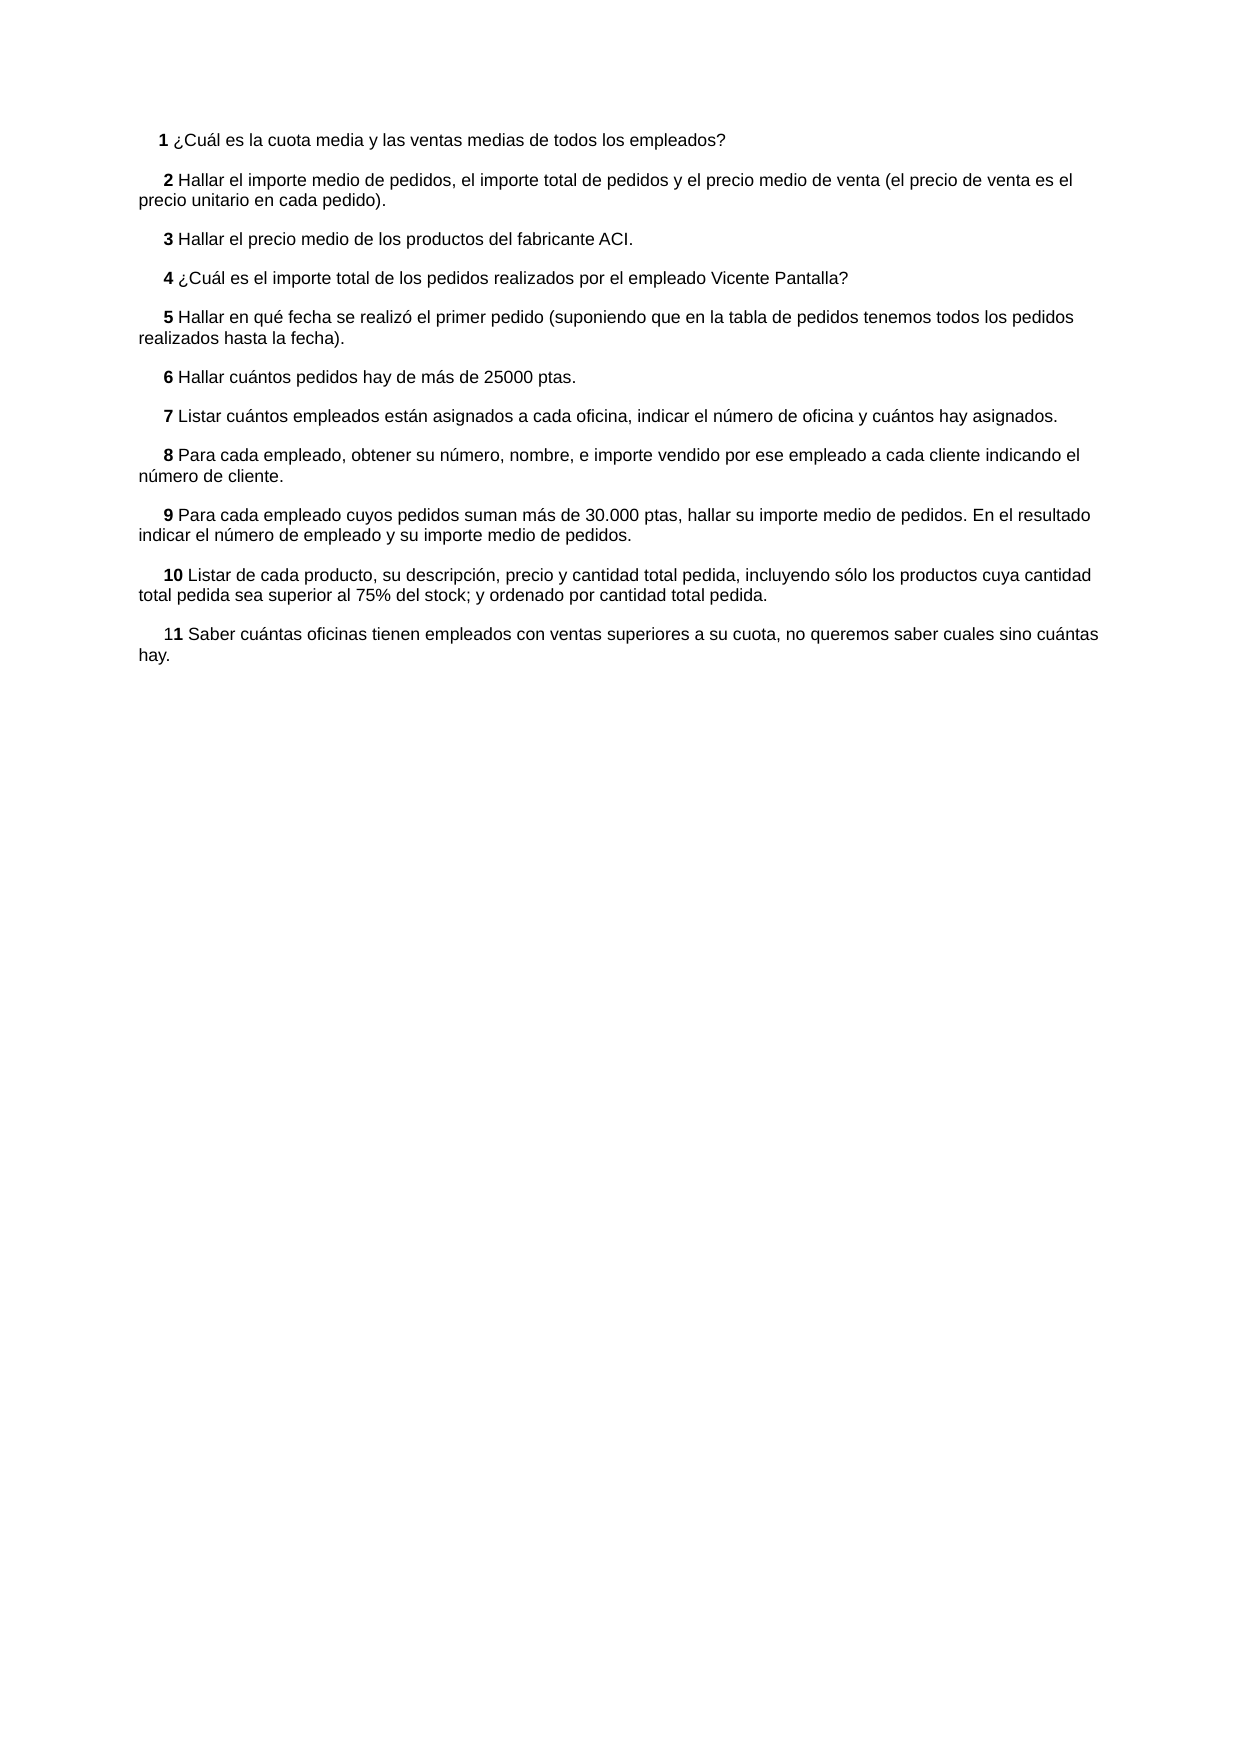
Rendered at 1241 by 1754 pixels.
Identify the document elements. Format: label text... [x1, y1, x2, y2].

text 2 Hallar el importe medio de pedidos, el importe total de pedidos y el precio medio de venta (el precio de venta es el precio unitario en cada pedido). [138, 169, 1109, 210]
text 1 ¿Cuál es la cuota media y las ventas medias de todos los empleados? [138, 130, 1109, 151]
text 6 Hallar cuántos pedidos hay de más de 25000 ptas. [138, 367, 1109, 387]
text 7 Listar cuántos empleados están asignados a cada oficina, indicar el número de oficina y cuántos hay asignados. [138, 406, 1109, 426]
text 4 ¿Cuál es el importe total de los pedidos realizados por el empleado Vicente Pantalla? [138, 268, 1109, 288]
text 3 Hallar el precio medio de los productos del fabricante ACI. [138, 229, 1109, 249]
text 5 Hallar en qué fecha se realizó el primer pedido (suponiendo que en la tabla de pedidos tenemos todos los pedidos realizados hasta la fecha). [138, 307, 1109, 348]
text 10 Listar de cada producto, su descripción, precio y cantidad total pedida, incluyendo sólo los productos cuya cantidad total pedida sea superior al 75% del stock; y ordenado por cantidad total pedida. [138, 564, 1109, 605]
text 8 Para cada empleado, obtener su número, nombre, e importe vendido por ese empleado a cada cliente indicando el número de cliente. [138, 445, 1109, 486]
text 11 Saber cuántas oficinas tienen empleados con ventas superiores a su cuota, no queremos saber cuales sino cuántas hay. [138, 624, 1109, 665]
text 9 Para cada empleado cuyos pedidos suman más de 30.000 ptas, hallar su importe medio de pedidos. En el resultado indicar el número de empleado y su importe medio de pedidos. [138, 505, 1109, 546]
